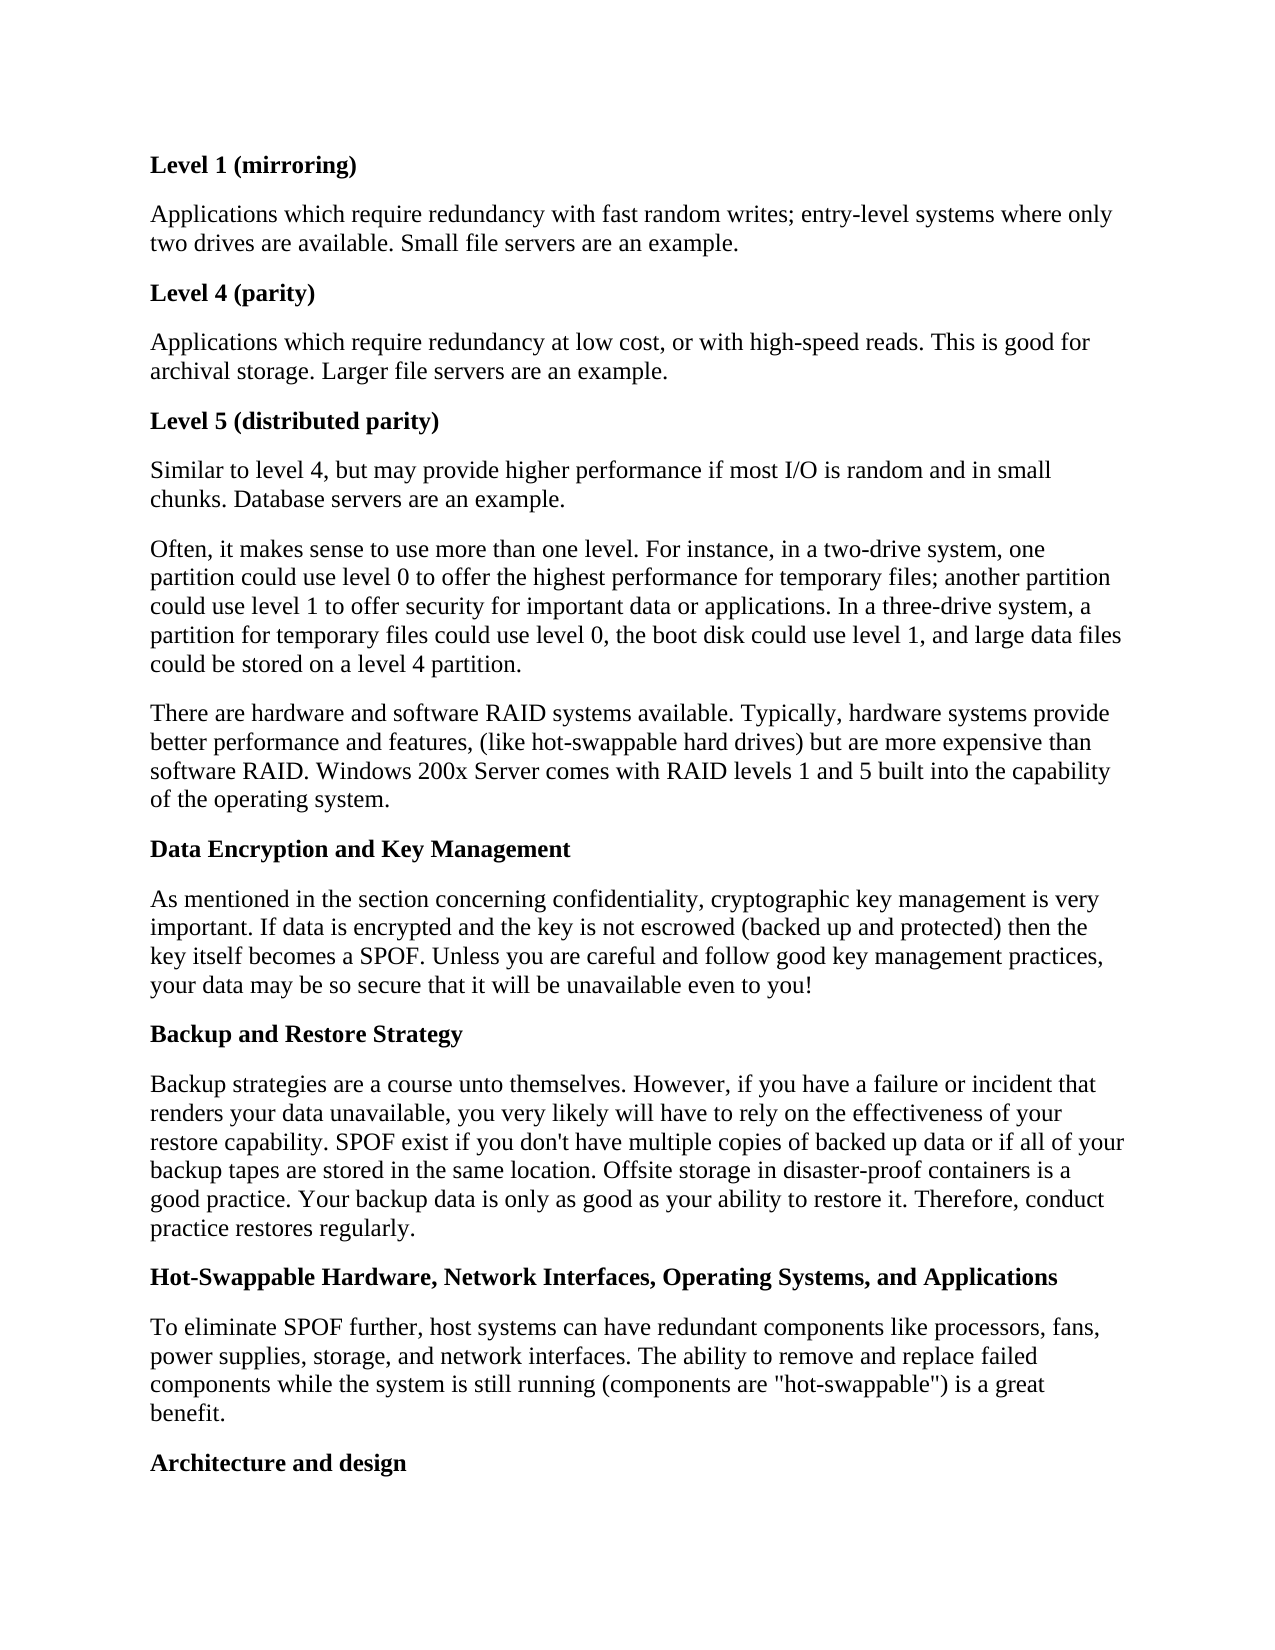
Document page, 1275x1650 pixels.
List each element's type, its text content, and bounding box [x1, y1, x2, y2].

text Backup strategies are a course unto themselves. However, if you have a failure or incident that renders your data unavailable, you very likely will have to rely on the effectiveness of your restore capability. SPOF exist if you don't have multiple copies of backed up data or if all of your backup tapes are stored in the same location. Offsite storage in disaster-proof containers is a good practice. Your backup data is only as good as your ability to restore it. Therefore, conduct practice restores regularly. [150, 1069, 1125, 1242]
text Level 1 (mirroring) [150, 150, 1125, 179]
text Architecture and design [150, 1448, 1125, 1477]
text Applications which require redundancy at low cost, or with high-speed reads. This is good for archival storage. Larger file servers are an example. [150, 327, 1125, 385]
text Data Encryption and Key Management [150, 834, 1125, 863]
text As mentioned in the section concerning confidentiality, cryptographic key management is very important. If data is encrypted and the key is not escrowed (backed up and protected) then the key itself becomes a SPOF. Unless you are careful and follow good key management practices, your data may be so secure that it will be unavailable even to you! [150, 884, 1125, 999]
text Level 5 (distributed parity) [150, 406, 1125, 434]
text Applications which require redundancy with fast random writes; entry-level systems where only two drives are available. Small file servers are an example. [150, 199, 1125, 257]
text Often, it makes sense to use more than one level. For instance, in a two-drive system, one partition could use level 0 to offer the highest performance for temporary files; another partition could use level 1 to offer security for important data or applications. In a three-drive system, a partition for temporary files could use level 0, the boot disk could use level 1, and large data files could be stored on a level 4 partition. [150, 534, 1125, 677]
text To eliminate SPOF further, host systems can have redundant components like processors, fans, power supplies, storage, and network interfaces. The ability to remove and replace failed components while the system is still running (components are "hot-swappable") is a great benefit. [150, 1312, 1125, 1427]
text Similar to level 4, but may provide higher performance if most I/O is random and in small chunks. Database servers are an example. [150, 455, 1125, 513]
text Backup and Restore Strategy [150, 1019, 1125, 1048]
text There are hardware and software RAID systems available. Typically, hardware systems provide better performance and features, (like hot-swappable hard drives) but are more expensive than software RAID. Windows 200x Server comes with RAID levels 1 and 5 built into the capability of the operating system. [150, 698, 1125, 813]
text Hot-Swappable Hardware, Network Interfaces, Operating Systems, and Applications [150, 1262, 1125, 1291]
text Level 4 (parity) [150, 278, 1125, 307]
